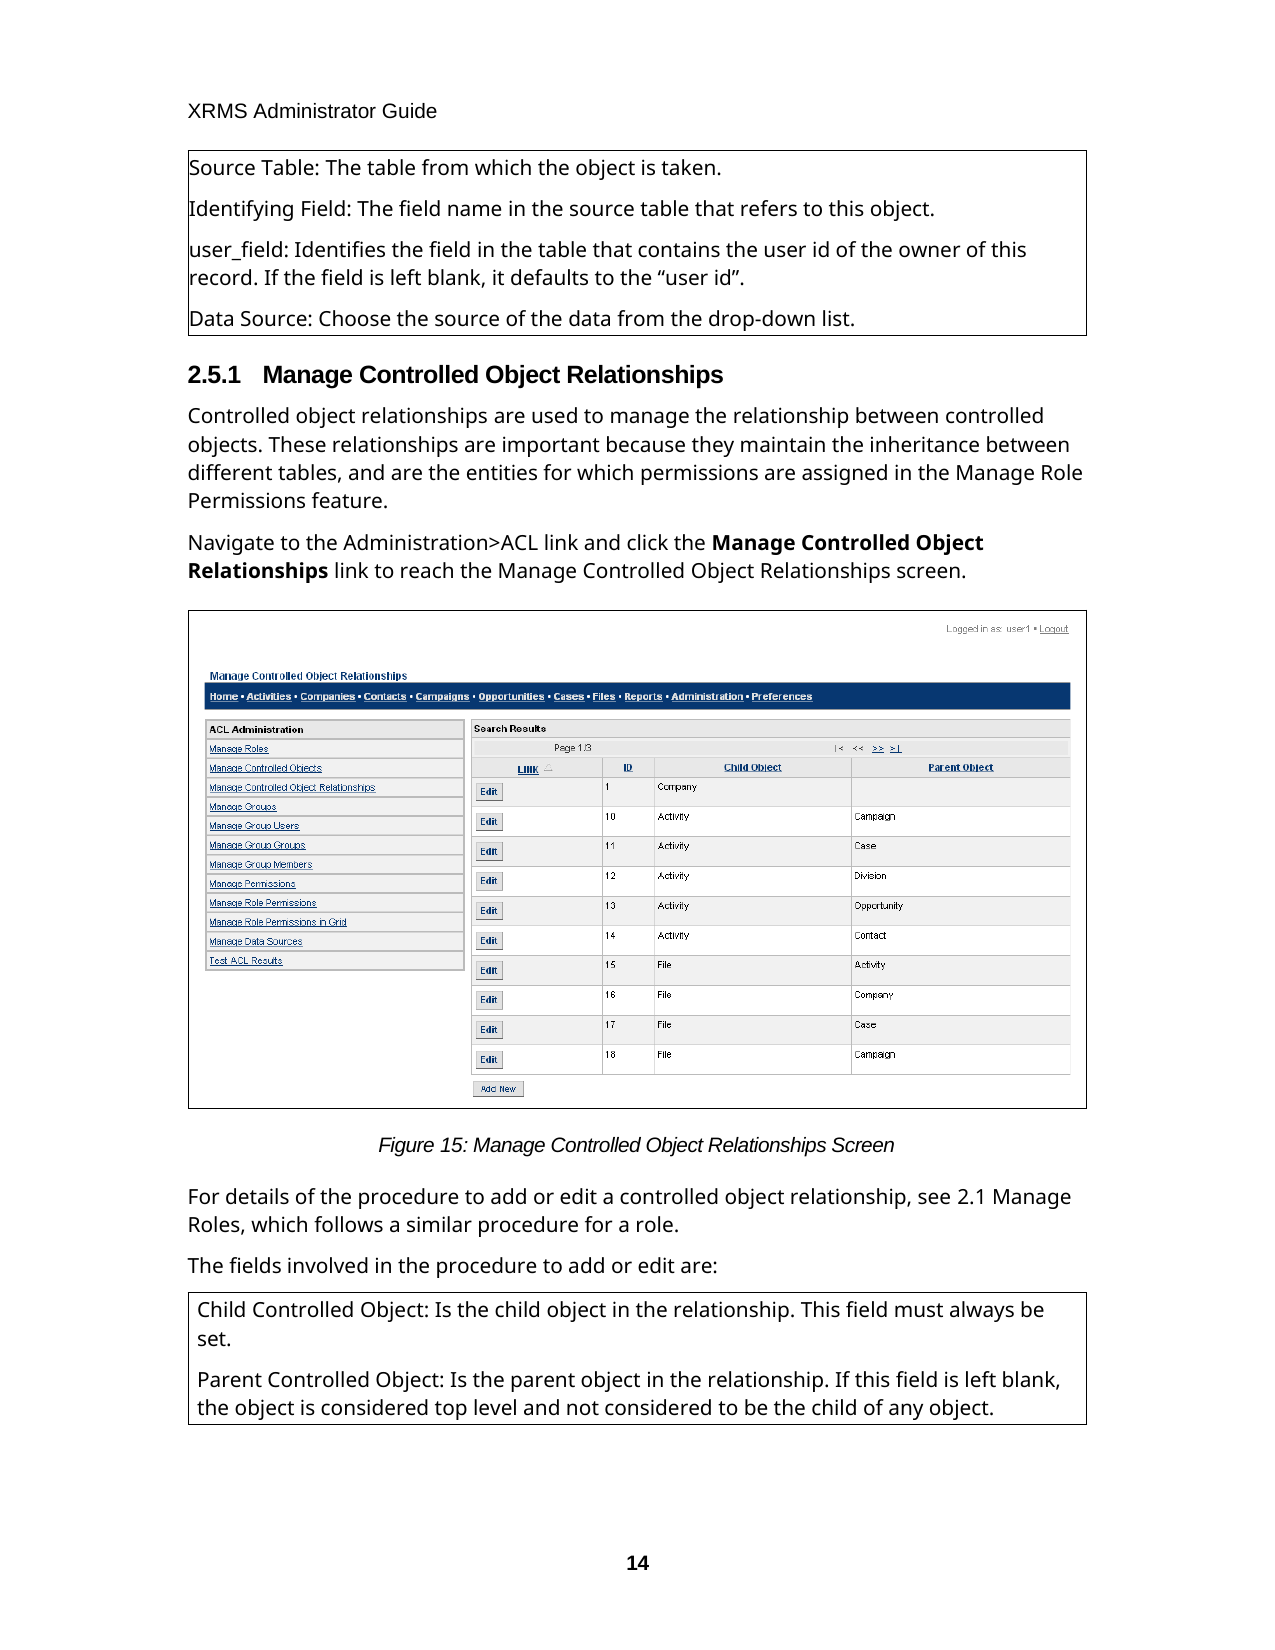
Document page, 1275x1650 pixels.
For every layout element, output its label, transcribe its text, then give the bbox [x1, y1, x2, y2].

text Data Source: Choose the source of the data from the drop-down list. [189, 301, 1086, 335]
text Controlled object relationships are used to manage the relationship between controlled objects. These relationships are important because they maintain the inheritance between different tables, and are the entities for which permissions are assigned in the Manage Role Permissions feature. [187, 401, 1087, 515]
text Identifying Field: The field name in the source table that refers to this object. [189, 191, 1086, 222]
text The fields involved in the procedure to add or edit are: [187, 1251, 1087, 1280]
text Figure 15: Manage Controlled Object Relationships Screen [187, 1134, 1087, 1157]
text Child Controlled Object: Is the child object in the relationship. This field must always be set. [189, 1293, 1086, 1352]
text For details of the procedure to add or edit a controlled object relationship, see 2.1 Manage Roles, which follows a similar procedure for a role. [187, 1182, 1087, 1239]
text user_field: Identifies the field in the table that contains the user id of the owner of this record. If the field is left blank, it defaults to the “user id”. [189, 232, 1086, 292]
text Source Table: The table from which the object is taken. [189, 151, 1086, 182]
subtitle Manage Controlled Object Relationships [187, 361, 1087, 389]
text Navigate to the Administration>ACL link and click the Manage Controlled Object Relationships link to reach the Manage Controlled Object Relationships screen. [187, 528, 1087, 584]
picture [204, 618, 1071, 1100]
text Parent Controlled Object: Is the parent object in the relationship. If this field is left blank, the object is considered top level and not considered to be the child of any object. [189, 1362, 1086, 1424]
